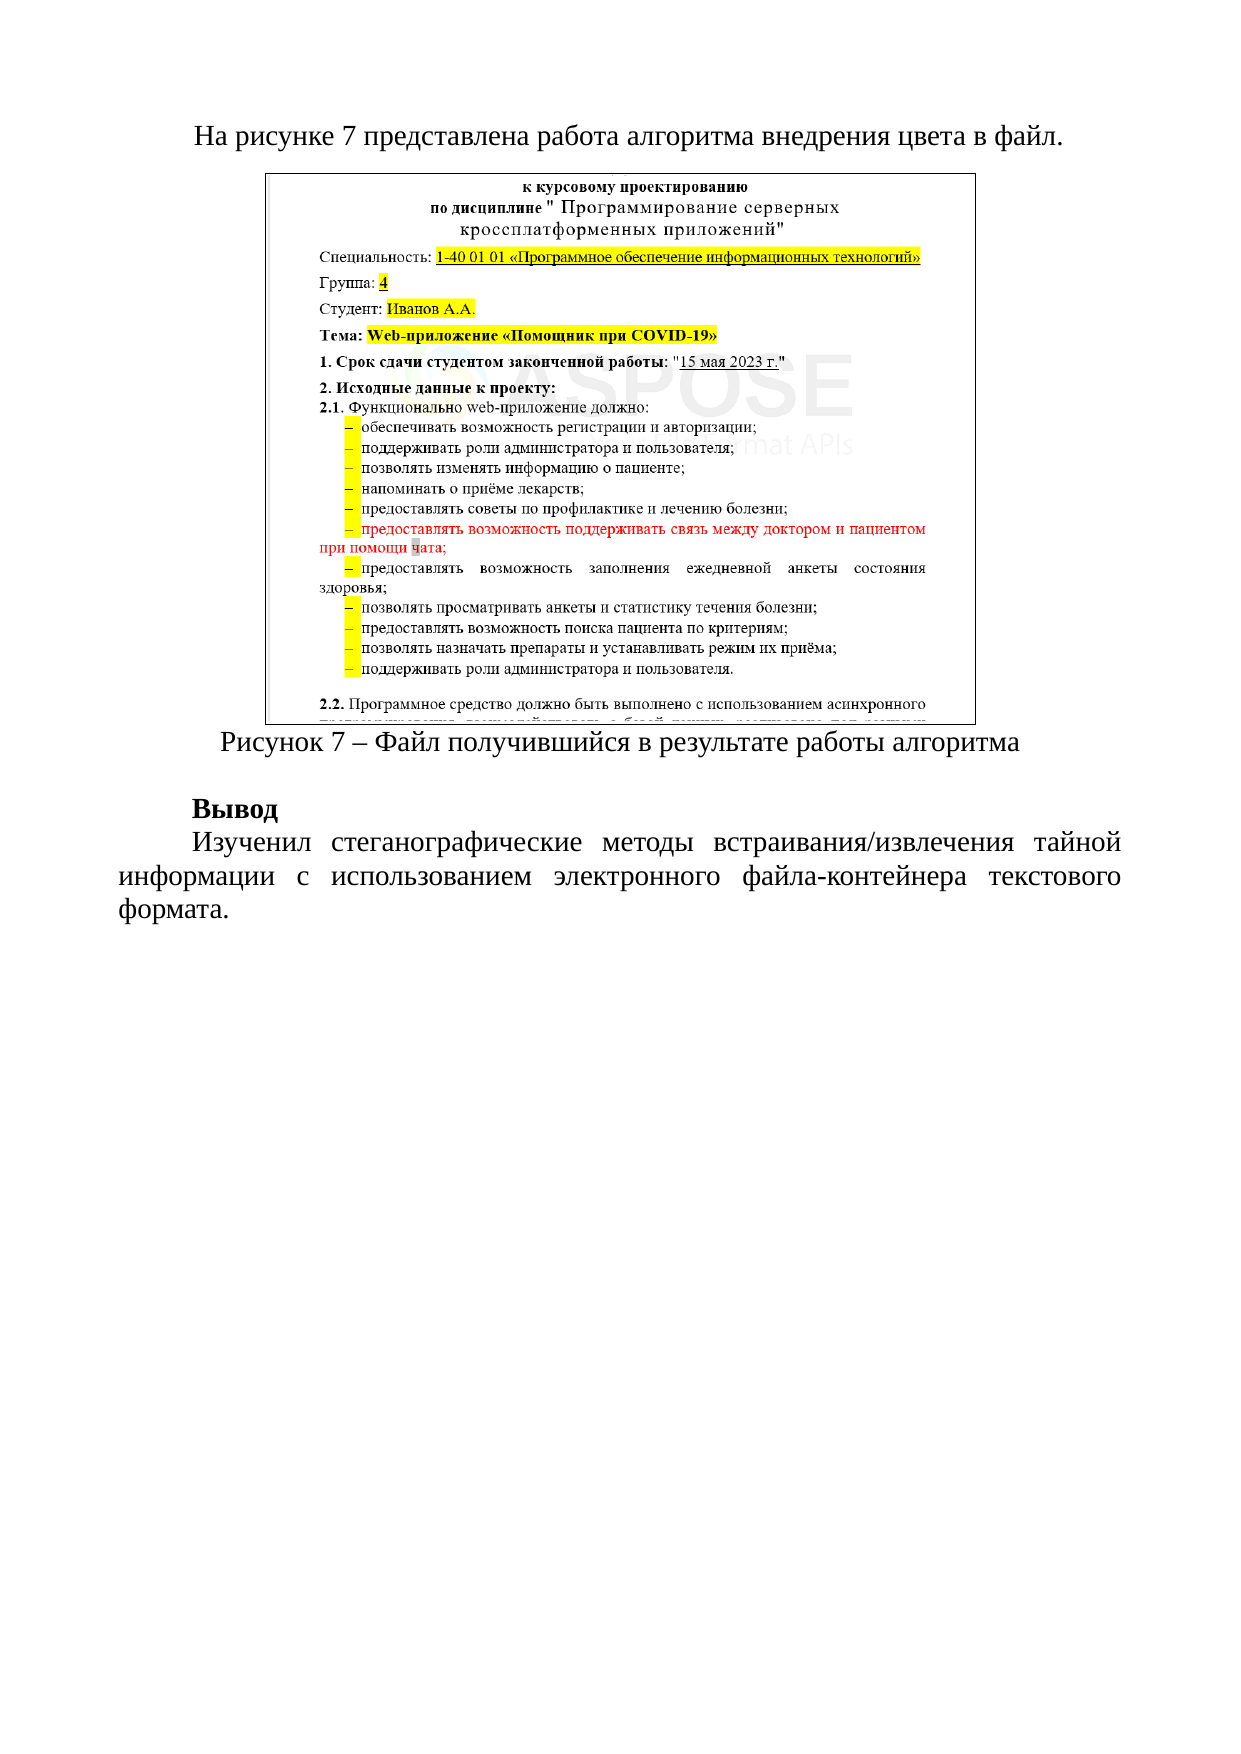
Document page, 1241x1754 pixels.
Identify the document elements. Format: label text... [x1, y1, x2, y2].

text Вывод [118, 791, 1122, 824]
text На рисунке 7 представлена работа алгоритма внедрения цвета в файл. [118, 118, 1122, 152]
text Изученил стеганографические методы встраивания/извлечения тайной информации с использованием электронного файла-контейнера текстового формата. [118, 824, 1122, 925]
picture [267, 175, 973, 721]
text Рисунок 7 – Файл получившийся в результате работы алгоритма [118, 173, 1122, 757]
